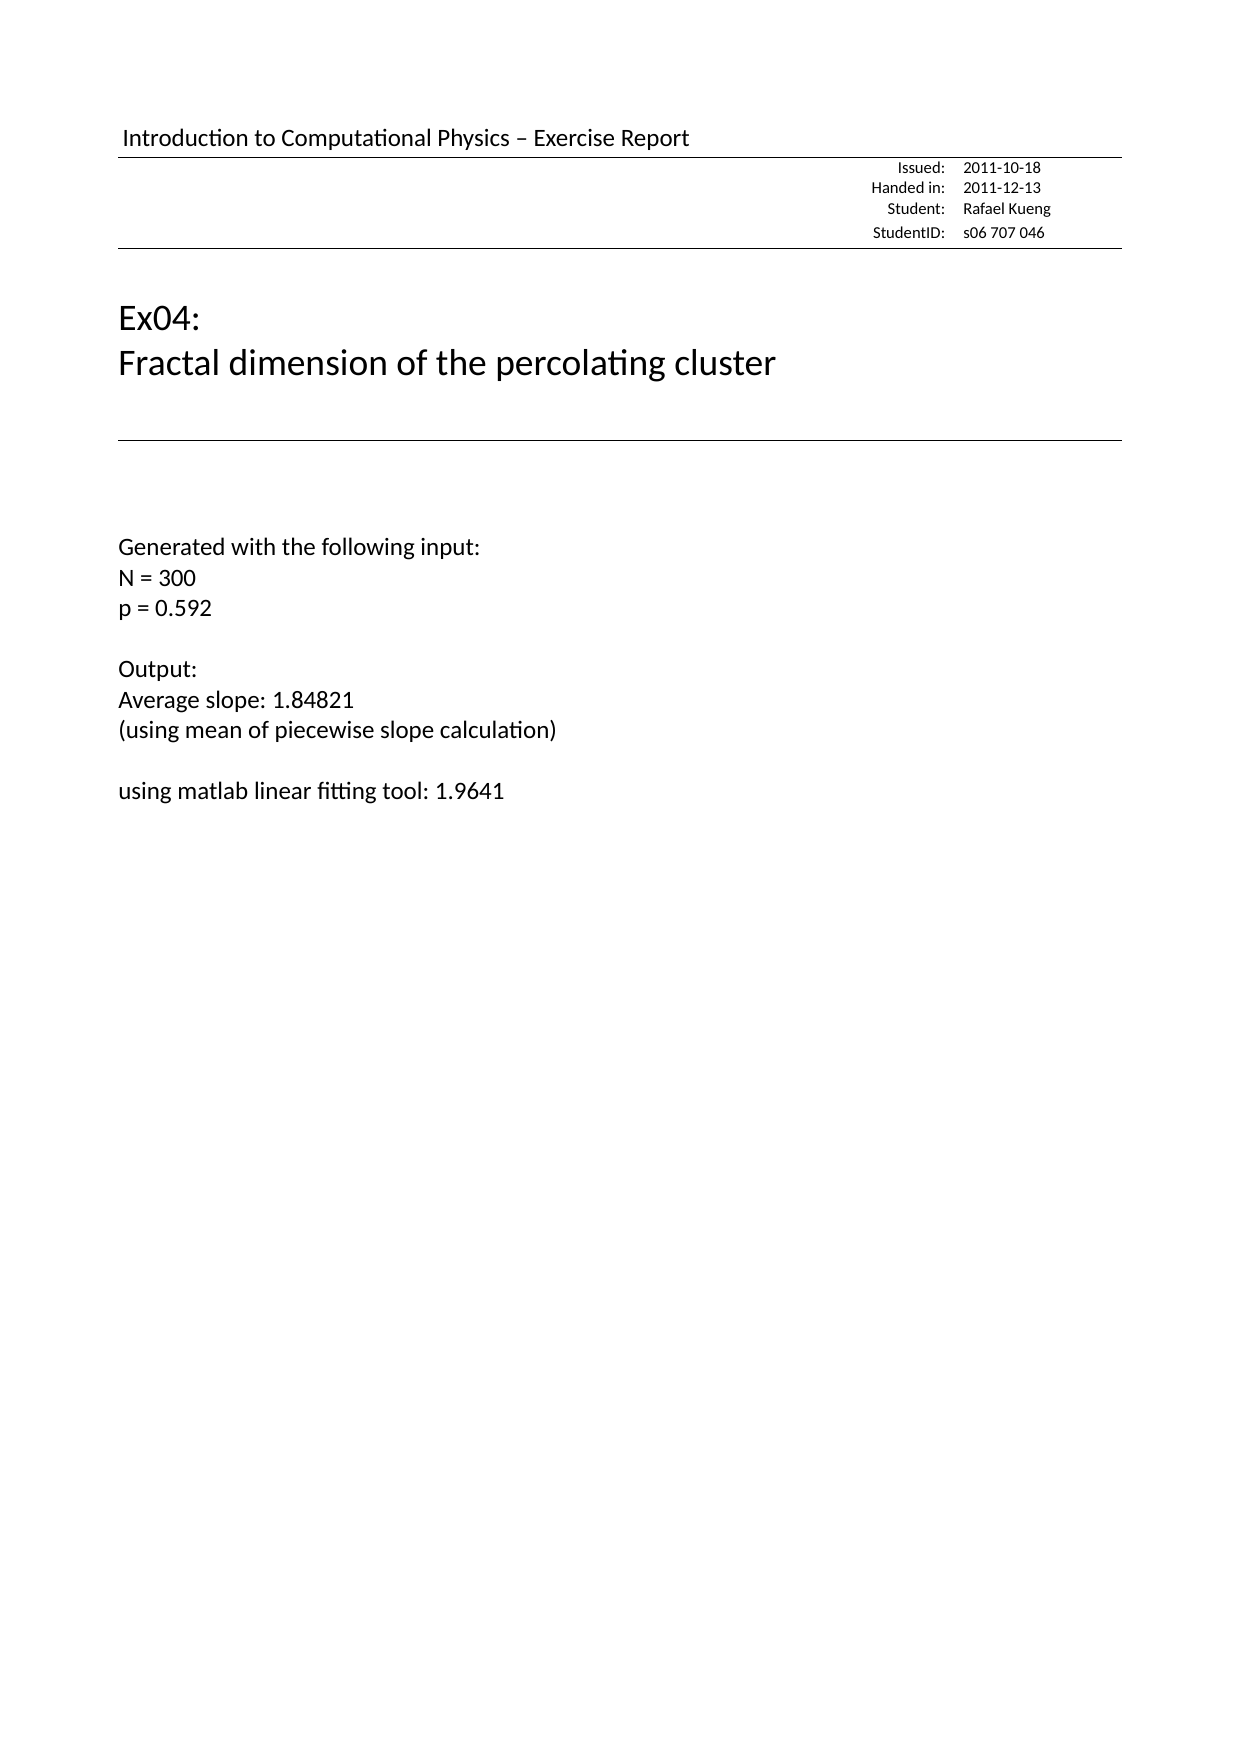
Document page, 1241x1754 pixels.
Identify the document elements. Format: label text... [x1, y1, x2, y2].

text Introduction to Computational Physics – Exercise Report [118, 118, 1122, 157]
text StudentID: s06 707 046 [118, 218, 1122, 248]
text Average slope: 1.84821 [118, 684, 1122, 714]
text (using mean of piecewise slope calculation) [118, 714, 1122, 745]
text Ex04: [118, 293, 1122, 339]
text Student: Rafael Kueng [118, 198, 1122, 218]
text Generated with the following input: [118, 531, 1122, 562]
text Issued: 2011-10-18 [118, 158, 1122, 178]
text Output: [118, 653, 1122, 684]
text using matlab linear fitting tool: 1.9641 [118, 776, 1122, 806]
text p = 0.592 [118, 592, 1122, 623]
text Fractal dimension of the percolating cluster [118, 339, 1122, 385]
text Handed in: 2011-12-13 [118, 178, 1122, 198]
text N = 300 [118, 562, 1122, 592]
